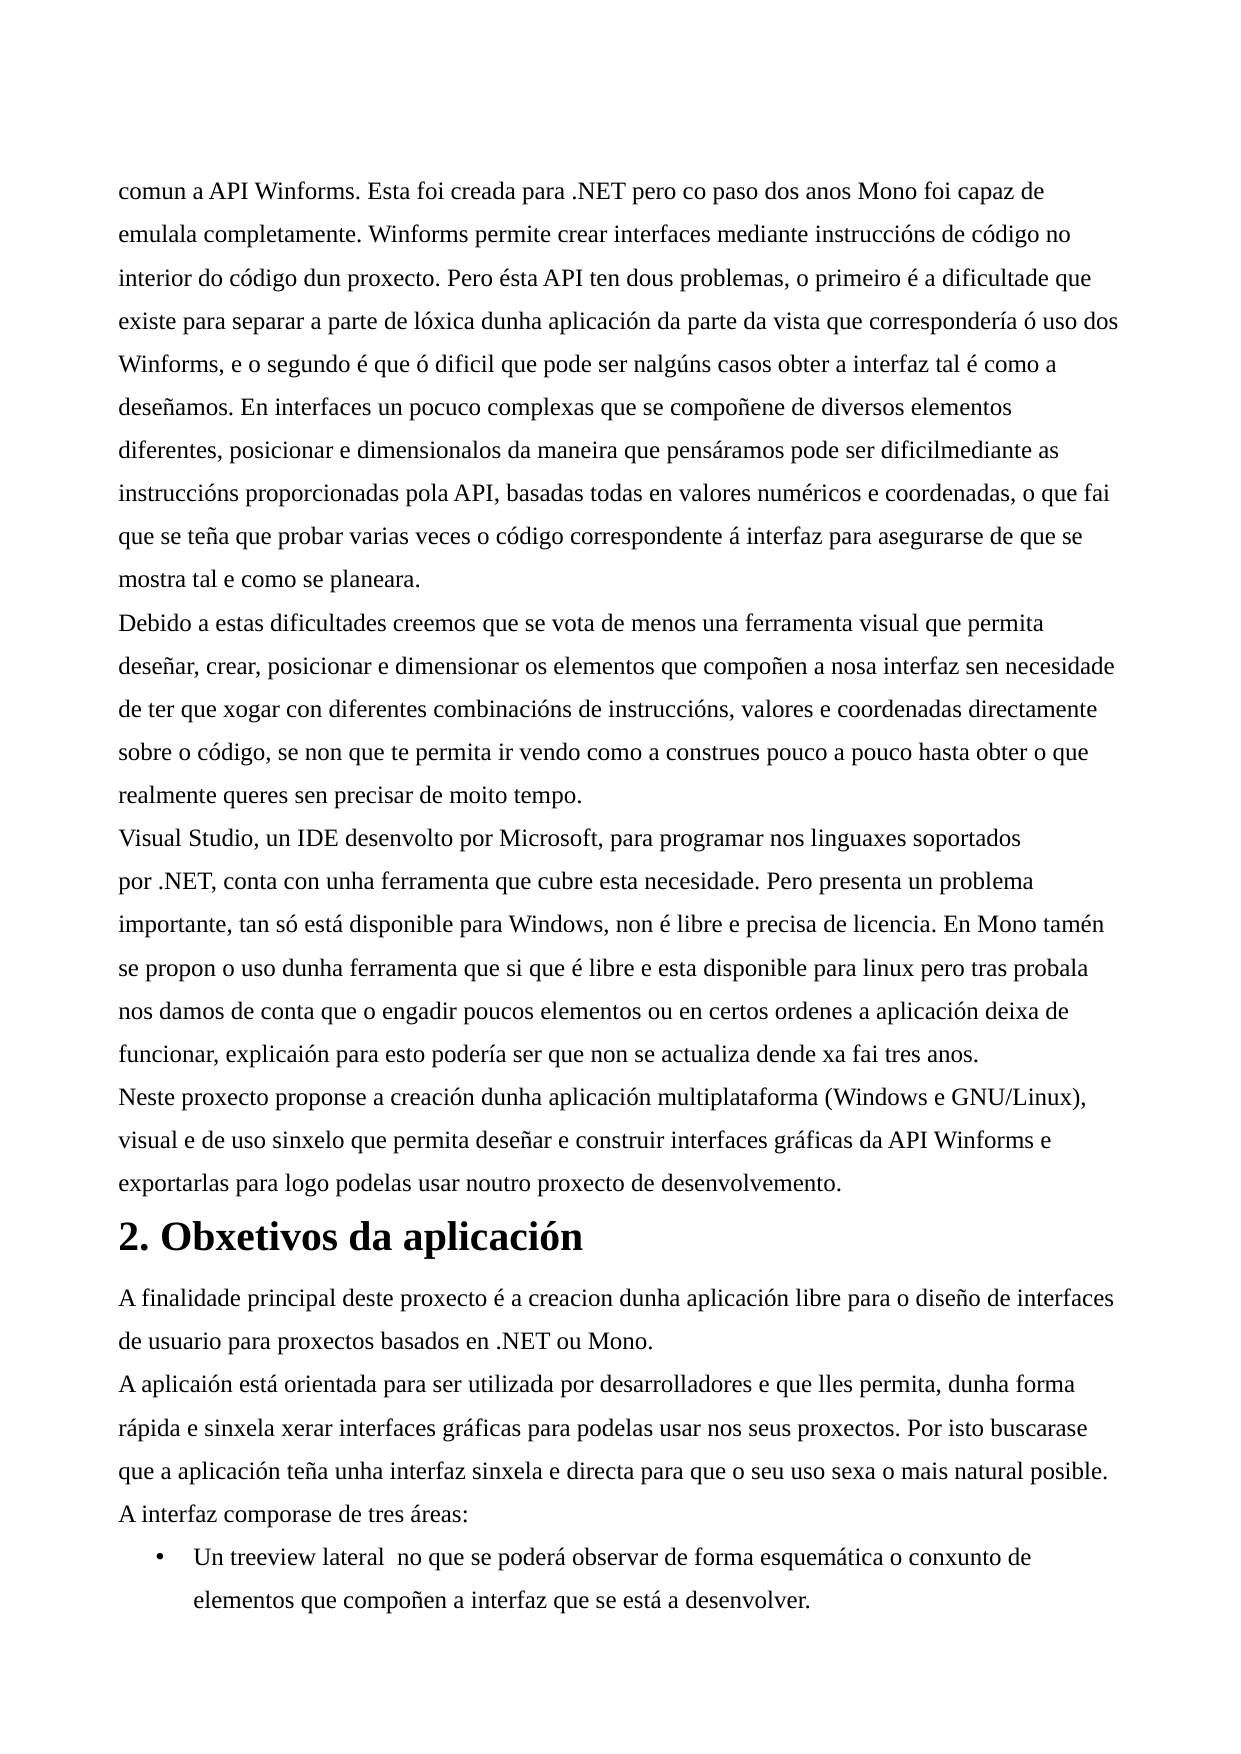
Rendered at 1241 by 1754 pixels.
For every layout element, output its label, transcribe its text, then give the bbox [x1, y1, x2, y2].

text Neste proxecto proponse a creación dunha aplicación multiplataforma (Windows e GNU/Linux), visual e de uso sinxelo que permita deseñar e construir interfaces gráficas da API Winforms e exportarlas para logo podelas usar noutro proxecto de desenvolvemento. [118, 1082, 1122, 1197]
text Visual Studio, un IDE desenvolto por Microsoft, para programar nos linguaxes soportados por .NET, conta con unha ferramenta que cubre esta necesidade. Pero presenta un problema importante, tan só está disponible para Windows, non é libre e precisa de licencia. En Mono tamén se propon o uso dunha ferramenta que si que é libre e esta disponible para linux pero tras probala nos damos de conta que o engadir poucos elementos ou en certos ordenes a aplicación deixa de funcionar, explicaión para esto podería ser que non se actualiza dende xa fai tres anos. [118, 823, 1122, 1068]
text A finalidade principal deste proxecto é a creacion dunha aplicación libre para o diseño de interfaces de usuario para proxectos basados en .NET ou Mono. [118, 1283, 1122, 1355]
text 2. Obxetivos da aplicación [118, 1211, 1122, 1259]
text A interfaz comporase de tres áreas: [118, 1499, 1122, 1528]
text A aplicaión está orientada para ser utilizada por desarrolladores e que lles permita, dunha forma rápida e sinxela xerar interfaces gráficas para podelas usar nos seus proxectos. Por isto buscarase que a aplicación teña unha interfaz sinxela e directa para que o seu uso sexa o mais natural posible. [118, 1369, 1122, 1484]
text Debido a estas dificultades creemos que se vota de menos una ferramenta visual que permita deseñar, crear, posicionar e dimensionar os elementos que compoñen a nosa interfaz sen necesidade de ter que xogar con diferentes combinacións de instruccións, valores e coordenadas directamente sobre o código, se non que te permita ir vendo como a construes pouco a pouco hasta obter o que realmente queres sen precisar de moito tempo. [118, 608, 1122, 809]
list Un treeview lateral no que se poderá observar de forma esquemática o conxunto de elementos que compoñen a interfaz que se está a desenvolver. [156, 1542, 1122, 1614]
text comun a API Winforms. Esta foi creada para .NET pero co paso dos anos Mono foi capaz de emulala completamente. Winforms permite crear interfaces mediante instruccións de código no interior do código dun proxecto. Pero ésta API ten dous problemas, o primeiro é a dificultade que existe para separar a parte de lóxica dunha aplicación da parte da vista que correspondería ó uso dos Winforms, e o segundo é que ó dificil que pode ser nalgúns casos obter a interfaz tal é como a deseñamos. En interfaces un pocuco complexas que se compoñene de diversos elementos diferentes, posicionar e dimensionalos da maneira que pensáramos pode ser dificilmediante as instruccións proporcionadas pola API, basadas todas en valores numéricos e coordenadas, o que fai que se teña que probar varias veces o código correspondente á interfaz para asegurarse de que se mostra tal e como se planeara. [118, 176, 1122, 593]
